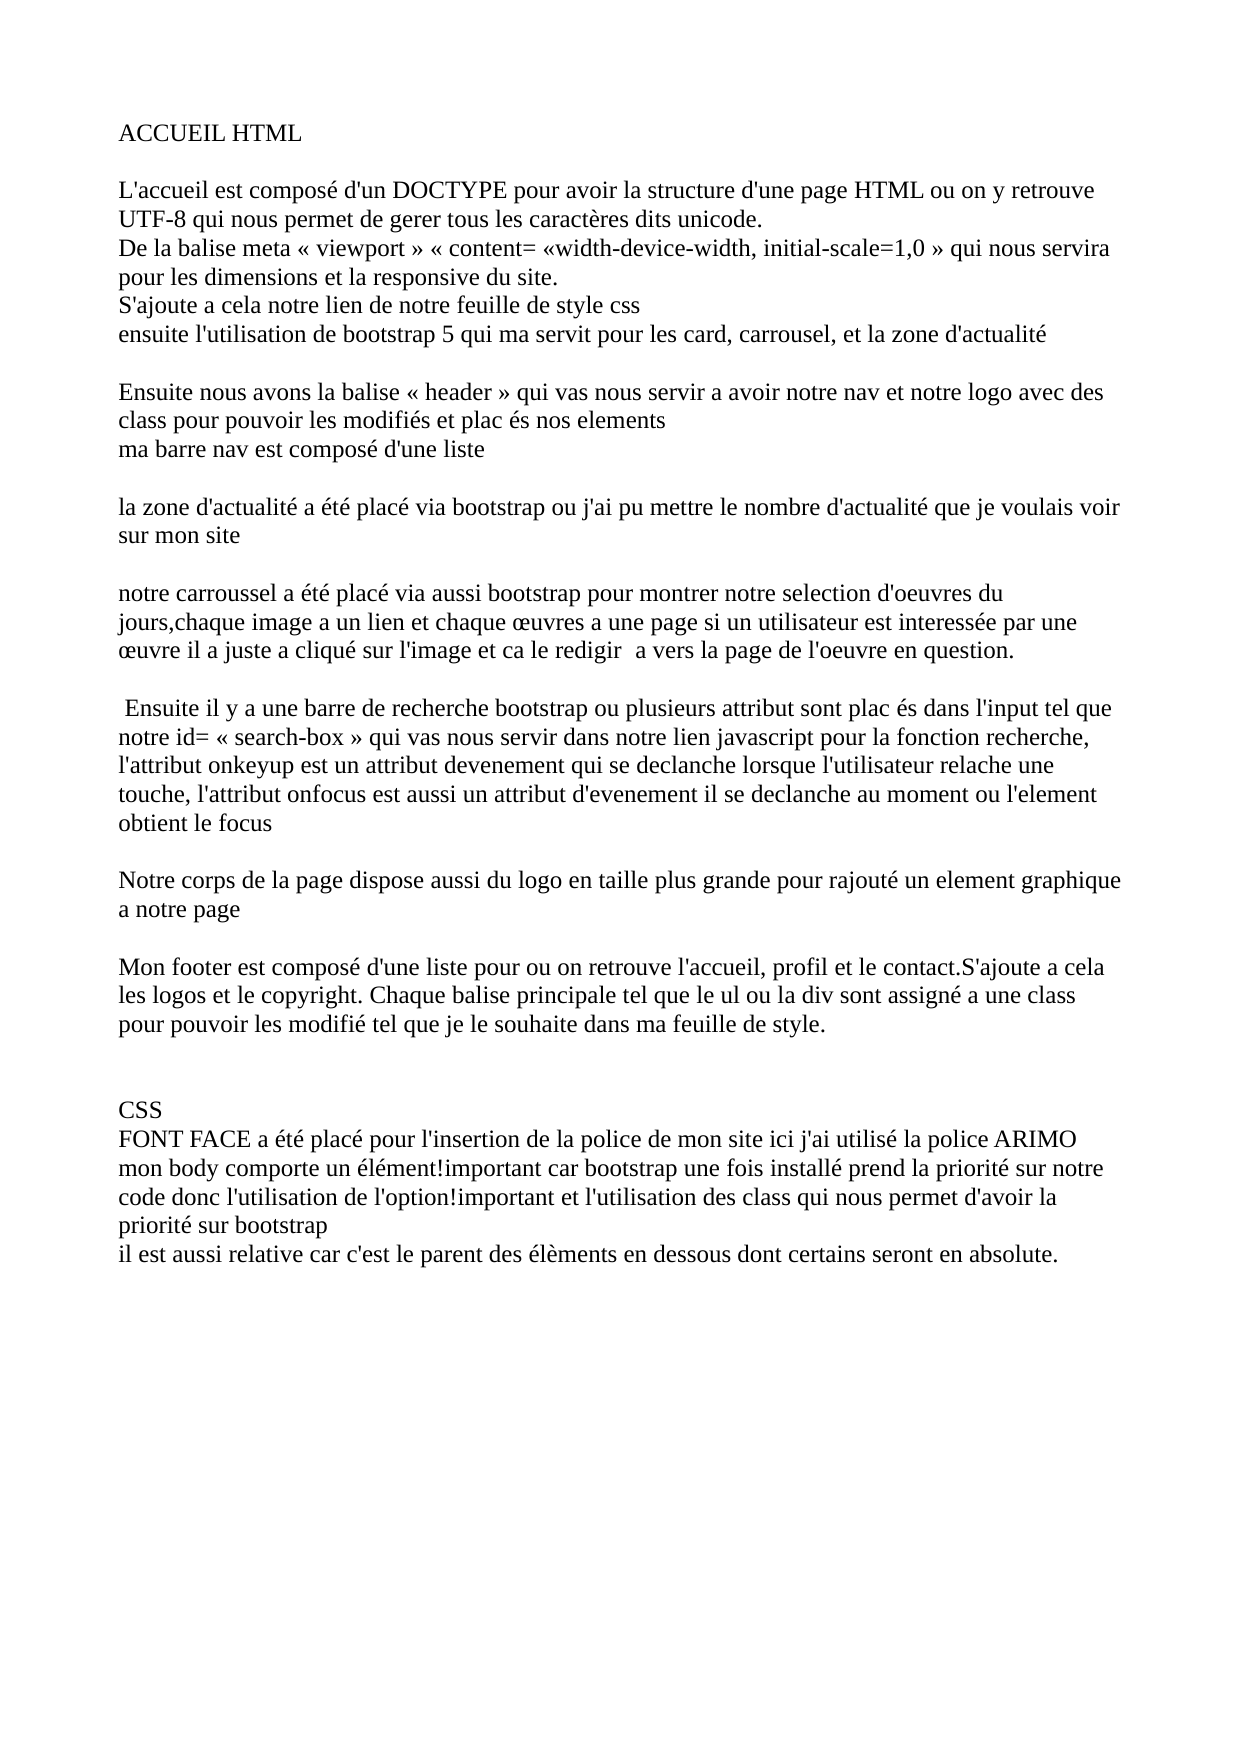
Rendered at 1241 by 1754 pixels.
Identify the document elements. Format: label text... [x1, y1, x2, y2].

text L'accueil est composé d'un DOCTYPE pour avoir la structure d'une page HTML ou on y retrouve UTF-8 qui nous permet de gerer tous les caractères dits unicode. De la balise meta « viewport » « content= «width-device-width, initial-scale=1,0 » qui nous servira pour les dimensions et la responsive du site. S'ajoute a cela notre lien de notre feuille de style css ensuite l'utilisation de bootstrap 5 qui ma servit pour les card, carrousel, et la zone d'actualité [118, 176, 1122, 348]
text ACCUEIL HTML [118, 118, 1122, 147]
text Notre corps de la page dispose aussi du logo en taille plus grande pour rajouté un element graphique a notre page [118, 866, 1122, 923]
text la zone d'actualité a été placé via bootstrap ou j'ai pu mettre le nombre d'actualité que je voulais voir sur mon site notre carroussel a été placé via aussi bootstrap pour montrer notre selection d'oeuvres du jours,chaque image a un lien et chaque œuvres a une page si un utilisateur est interessée par une œuvre il a juste a cliqué sur l'image et ca le redigir a vers la page de l'oeuvre en question. [118, 492, 1122, 693]
text Ensuite nous avons la balise « header » qui vas nous servir a avoir notre nav et notre logo avec des class pour pouvoir les modifiés et plac és nos elements ma barre nav est composé d'une liste [118, 377, 1122, 492]
text Ensuite il y a une barre de recherche bootstrap ou plusieurs attribut sont plac és dans l'input tel que notre id= « search-box » qui vas nous servir dans notre lien javascript pour la fonction recherche, l'attribut onkeyup est un attribut devenement qui se declanche lorsque l'utilisateur relache une touche, l'attribut onfocus est aussi un attribut d'evenement il se declanche au moment ou l'element obtient le focus [118, 693, 1122, 866]
text mon body comporte un élément!important car bootstrap une fois installé prend la priorité sur notre code donc l'utilisation de l'option!important et l'utilisation des class qui nous permet d'avoir la priorité sur bootstrap [118, 1153, 1122, 1239]
text Mon footer est composé d'une liste pour ou on retrouve l'accueil, profil et le contact.S'ajoute a cela les logos et le copyright. Chaque balise principale tel que le ul ou la div sont assigné a une class pour pouvoir les modifié tel que je le souhaite dans ma feuille de style. [118, 952, 1122, 1038]
text il est aussi relative car c'est le parent des élèments en dessous dont certains seront en absolute. [118, 1239, 1122, 1326]
text CSS FONT FACE a été placé pour l'insertion de la police de mon site ici j'ai utilisé la police ARIMO [118, 1096, 1122, 1153]
